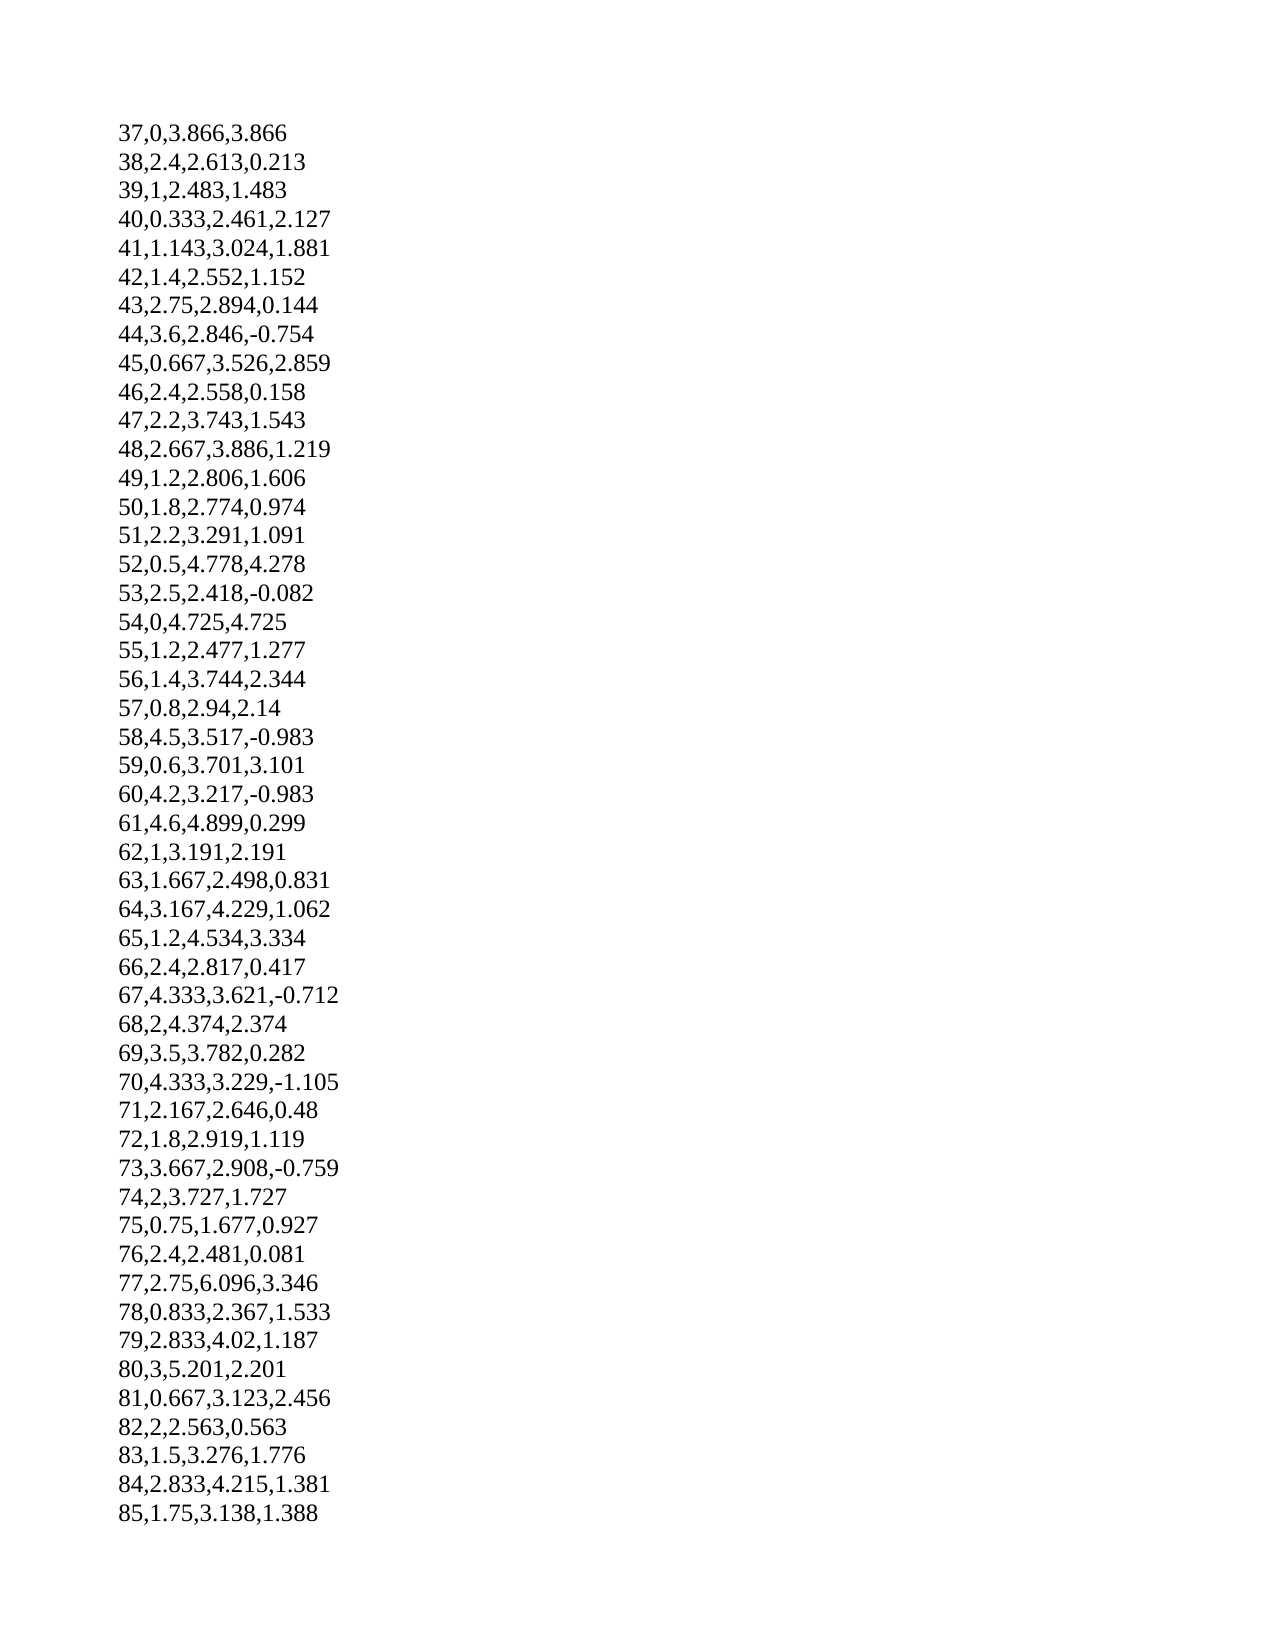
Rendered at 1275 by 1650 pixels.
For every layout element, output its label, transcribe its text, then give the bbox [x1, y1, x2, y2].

text 52,0.5,4.778,4.278 [118, 549, 1157, 578]
text 71,2.167,2.646,0.48 [118, 1096, 1157, 1124]
text 38,2.4,2.613,0.213 [118, 147, 1157, 176]
text 85,1.75,3.138,1.388 [118, 1498, 1157, 1527]
text 41,1.143,3.024,1.881 [118, 233, 1157, 262]
text 42,1.4,2.552,1.152 [118, 262, 1157, 291]
text 80,3,5.201,2.201 [118, 1354, 1157, 1383]
text 66,2.4,2.817,0.417 [118, 952, 1157, 981]
text 51,2.2,3.291,1.091 [118, 521, 1157, 549]
text 48,2.667,3.886,1.219 [118, 434, 1157, 463]
text 40,0.333,2.461,2.127 [118, 204, 1157, 233]
text 69,3.5,3.782,0.282 [118, 1038, 1157, 1067]
text 59,0.6,3.701,3.101 [118, 751, 1157, 779]
text 84,2.833,4.215,1.381 [118, 1469, 1157, 1498]
text 63,1.667,2.498,0.831 [118, 866, 1157, 894]
text 74,2,3.727,1.727 [118, 1182, 1157, 1211]
text 72,1.8,2.919,1.119 [118, 1124, 1157, 1153]
text 53,2.5,2.418,-0.082 [118, 578, 1157, 607]
text 73,3.667,2.908,-0.759 [118, 1153, 1157, 1182]
text 76,2.4,2.481,0.081 [118, 1239, 1157, 1268]
text 78,0.833,2.367,1.533 [118, 1297, 1157, 1326]
text 83,1.5,3.276,1.776 [118, 1441, 1157, 1469]
text 43,2.75,2.894,0.144 [118, 291, 1157, 319]
text 55,1.2,2.477,1.277 [118, 636, 1157, 664]
text 68,2,4.374,2.374 [118, 1009, 1157, 1038]
text 79,2.833,4.02,1.187 [118, 1326, 1157, 1354]
text 57,0.8,2.94,2.14 [118, 693, 1157, 722]
text 65,1.2,4.534,3.334 [118, 923, 1157, 952]
text 70,4.333,3.229,-1.105 [118, 1067, 1157, 1096]
text 82,2,2.563,0.563 [118, 1412, 1157, 1441]
text 54,0,4.725,4.725 [118, 607, 1157, 636]
text 56,1.4,3.744,2.344 [118, 664, 1157, 693]
text 45,0.667,3.526,2.859 [118, 348, 1157, 377]
text 58,4.5,3.517,-0.983 [118, 722, 1157, 751]
text 64,3.167,4.229,1.062 [118, 894, 1157, 923]
text 61,4.6,4.899,0.299 [118, 808, 1157, 837]
text 39,1,2.483,1.483 [118, 176, 1157, 204]
text 50,1.8,2.774,0.974 [118, 492, 1157, 521]
text 46,2.4,2.558,0.158 [118, 377, 1157, 406]
text 49,1.2,2.806,1.606 [118, 463, 1157, 492]
text 62,1,3.191,2.191 [118, 837, 1157, 866]
text 37,0,3.866,3.866 [118, 118, 1157, 147]
text 81,0.667,3.123,2.456 [118, 1383, 1157, 1412]
text 75,0.75,1.677,0.927 [118, 1211, 1157, 1239]
text 47,2.2,3.743,1.543 [118, 406, 1157, 434]
text 60,4.2,3.217,-0.983 [118, 779, 1157, 808]
text 77,2.75,6.096,3.346 [118, 1268, 1157, 1297]
text 67,4.333,3.621,-0.712 [118, 981, 1157, 1009]
text 44,3.6,2.846,-0.754 [118, 319, 1157, 348]
